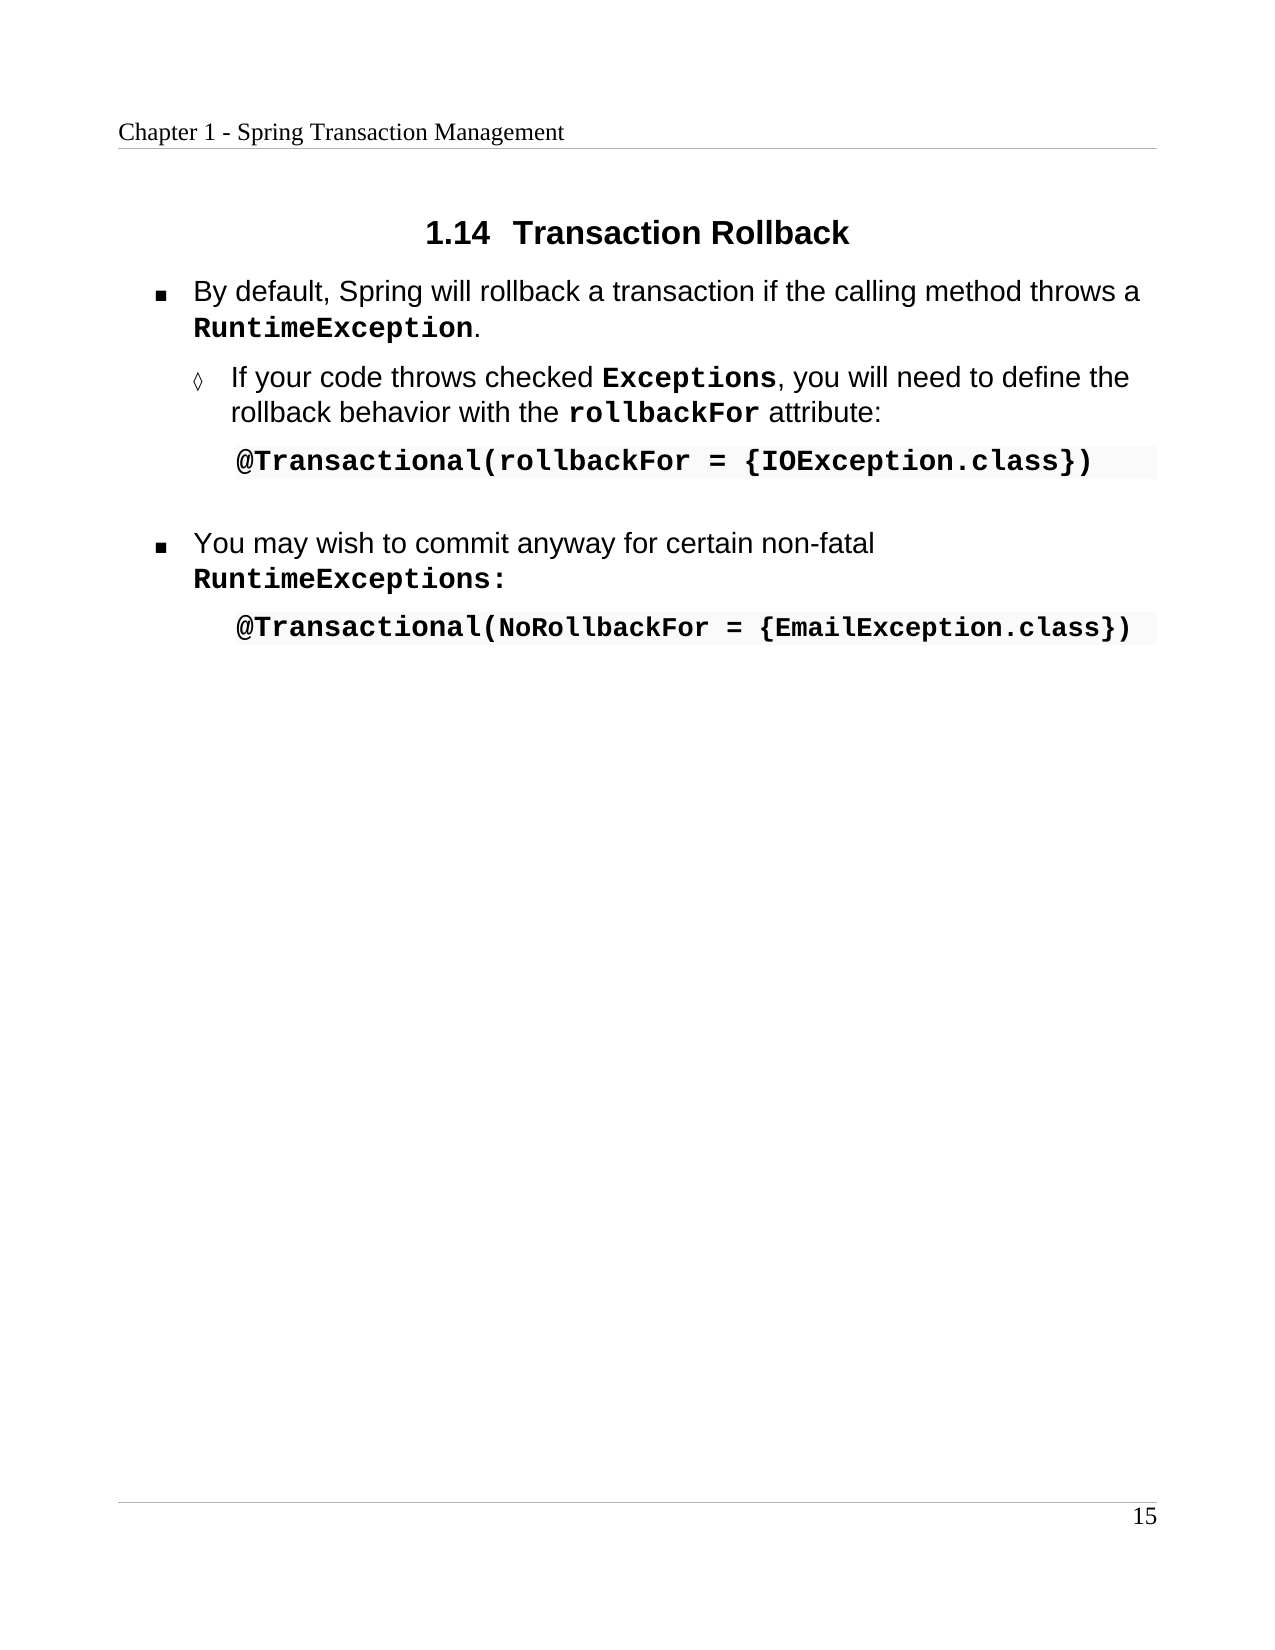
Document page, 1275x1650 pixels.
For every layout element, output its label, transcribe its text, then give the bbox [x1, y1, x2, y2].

list If your code throws checked Exceptions, you will need to define the rollback behavior with the rollbackFor attribute: [193, 361, 1157, 431]
subtitle You may wish to commit anyway for certain non-fatal RuntimeExceptions: [156, 527, 1157, 597]
list By default, Spring will rollback a transaction if the calling method throws a RuntimeException. [156, 275, 1157, 346]
text @Transactional(NoRollbackFor = {EmailException.class}) [236, 612, 1157, 645]
subtitle Transaction Rollback [118, 214, 1157, 251]
text @Transactional(rollbackFor = {IOException.class}) [236, 446, 1157, 479]
